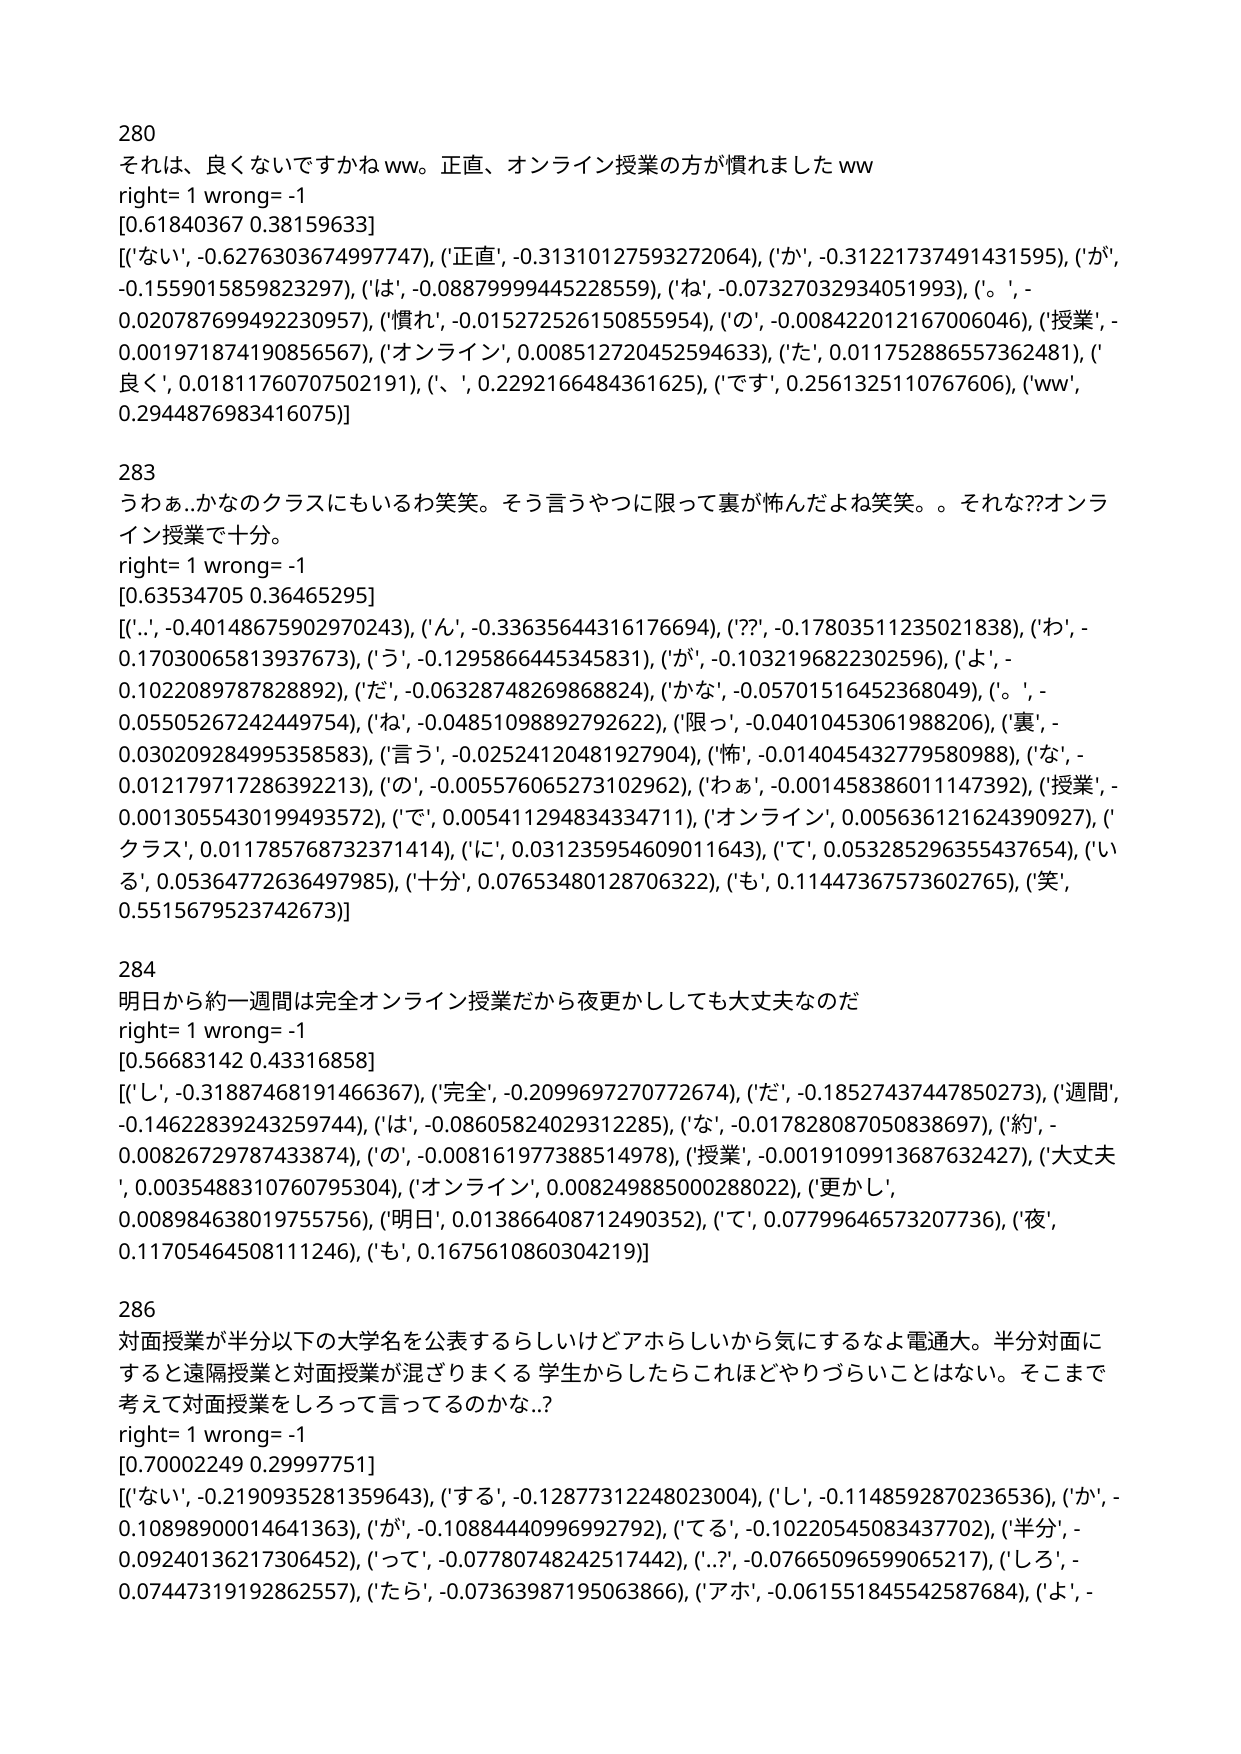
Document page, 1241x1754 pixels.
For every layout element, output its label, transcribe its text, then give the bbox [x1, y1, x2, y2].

text right= 1 wrong= -1 [118, 1015, 1122, 1045]
text 283 [118, 457, 1122, 486]
text 対面授業が半分以下の大学名を公表するらしいけどアホらしいから気にするなよ電通大。半分対面にすると遠隔授業と対面授業が混ざりまくる 学生からしたらこれほどやりづらいことはない。そこまで考えて対面授業をしろって言ってるのかな..? [118, 1324, 1122, 1419]
text [('し', -0.31887468191466367), ('完全', -0.2099697270772674), ('だ', -0.18527437447850273), ('週間', -0.14622839243259744), ('は', -0.08605824029312285), ('な', -0.017828087050838697), ('約', -0.00826729787433874), ('の', -0.008161977388514978), ('授業', -0.0019109913687632427), ('大丈夫', 0.0035488310760795304), ('オンライン', 0.008249885000288022), ('更かし', 0.008984638019755756), ('明日', 0.013866408712490352), ('て', 0.07799646573207736), ('夜', 0.11705464508111246), ('も', 0.1675610860304219)] [118, 1075, 1122, 1266]
text [0.70002249 0.29997751] [118, 1449, 1122, 1479]
text 286 [118, 1294, 1122, 1324]
text 280 [118, 118, 1122, 148]
text [('ない', -0.6276303674997747), ('正直', -0.31310127593272064), ('か', -0.31221737491431595), ('が', -0.1559015859823297), ('は', -0.08879999445228559), ('ね', -0.07327032934051993), ('。', -0.020787699492230957), ('慣れ', -0.015272526150855954), ('の', -0.008422012167006046), ('授業', -0.001971874190856567), ('オンライン', 0.008512720452594633), ('た', 0.011752886557362481), ('良く', 0.01811760707502191), ('、', 0.2292166484361625), ('です', 0.2561325110767606), ('ww', 0.2944876983416075)] [118, 239, 1122, 428]
text [('..', -0.40148675902970243), ('ん', -0.33635644316176694), ('??', -0.17803511235021838), ('わ', -0.17030065813937673), ('う', -0.1295866445345831), ('が', -0.1032196822302596), ('よ', -0.1022089787828892), ('だ', -0.06328748269868824), ('かな', -0.05701516452368049), ('。', -0.05505267242449754), ('ね', -0.04851098892792622), ('限っ', -0.04010453061988206), ('裏', -0.030209284995358583), ('言う', -0.02524120481927904), ('怖', -0.014045432779580988), ('な', -0.012179717286392213), ('の', -0.005576065273102962), ('わぁ', -0.001458386011147392), ('授業', -0.0013055430199493572), ('で', 0.005411294834334711), ('オンライン', 0.005636121624390927), ('クラス', 0.011785768732371414), ('に', 0.031235954609011643), ('て', 0.053285296355437654), ('いる', 0.05364772636497985), ('十分', 0.07653480128706322), ('も', 0.11447367573602765), ('笑', 0.5515679523742673)] [118, 609, 1122, 925]
text 284 [118, 954, 1122, 984]
text right= 1 wrong= -1 [118, 1419, 1122, 1449]
text それは、良くないですかねww。正直、オンライン授業の方が慣れましたww [118, 148, 1122, 180]
text right= 1 wrong= -1 [118, 180, 1122, 209]
text 明日から約一週間は完全オンライン授業だから夜更かししても大丈夫なのだ [118, 984, 1122, 1015]
text うわぁ..かなのクラスにもいるわ笑笑。そう言うやつに限って裏が怖んだよね笑笑。。それな??オンライン授業で十分。 [118, 486, 1122, 550]
text [0.56683142 0.43316858] [118, 1045, 1122, 1075]
text right= 1 wrong= -1 [118, 550, 1122, 580]
text [('ない', -0.2190935281359643), ('する', -0.12877312248023004), ('し', -0.1148592870236536), ('か', -0.10898900014641363), ('が', -0.10884440996992792), ('てる', -0.10220545083437702), ('半分', -0.09240136217306452), ('って', -0.07780748242517442), ('..?', -0.07665096599065217), ('しろ', -0.07447319192862557), ('たら', -0.07363987195063866), ('アホ', -0.061551845542587684), ('よ', [118, 1479, 1122, 1606]
text [0.63534705 0.36465295] [118, 580, 1122, 609]
text [0.61840367 0.38159633] [118, 209, 1122, 239]
